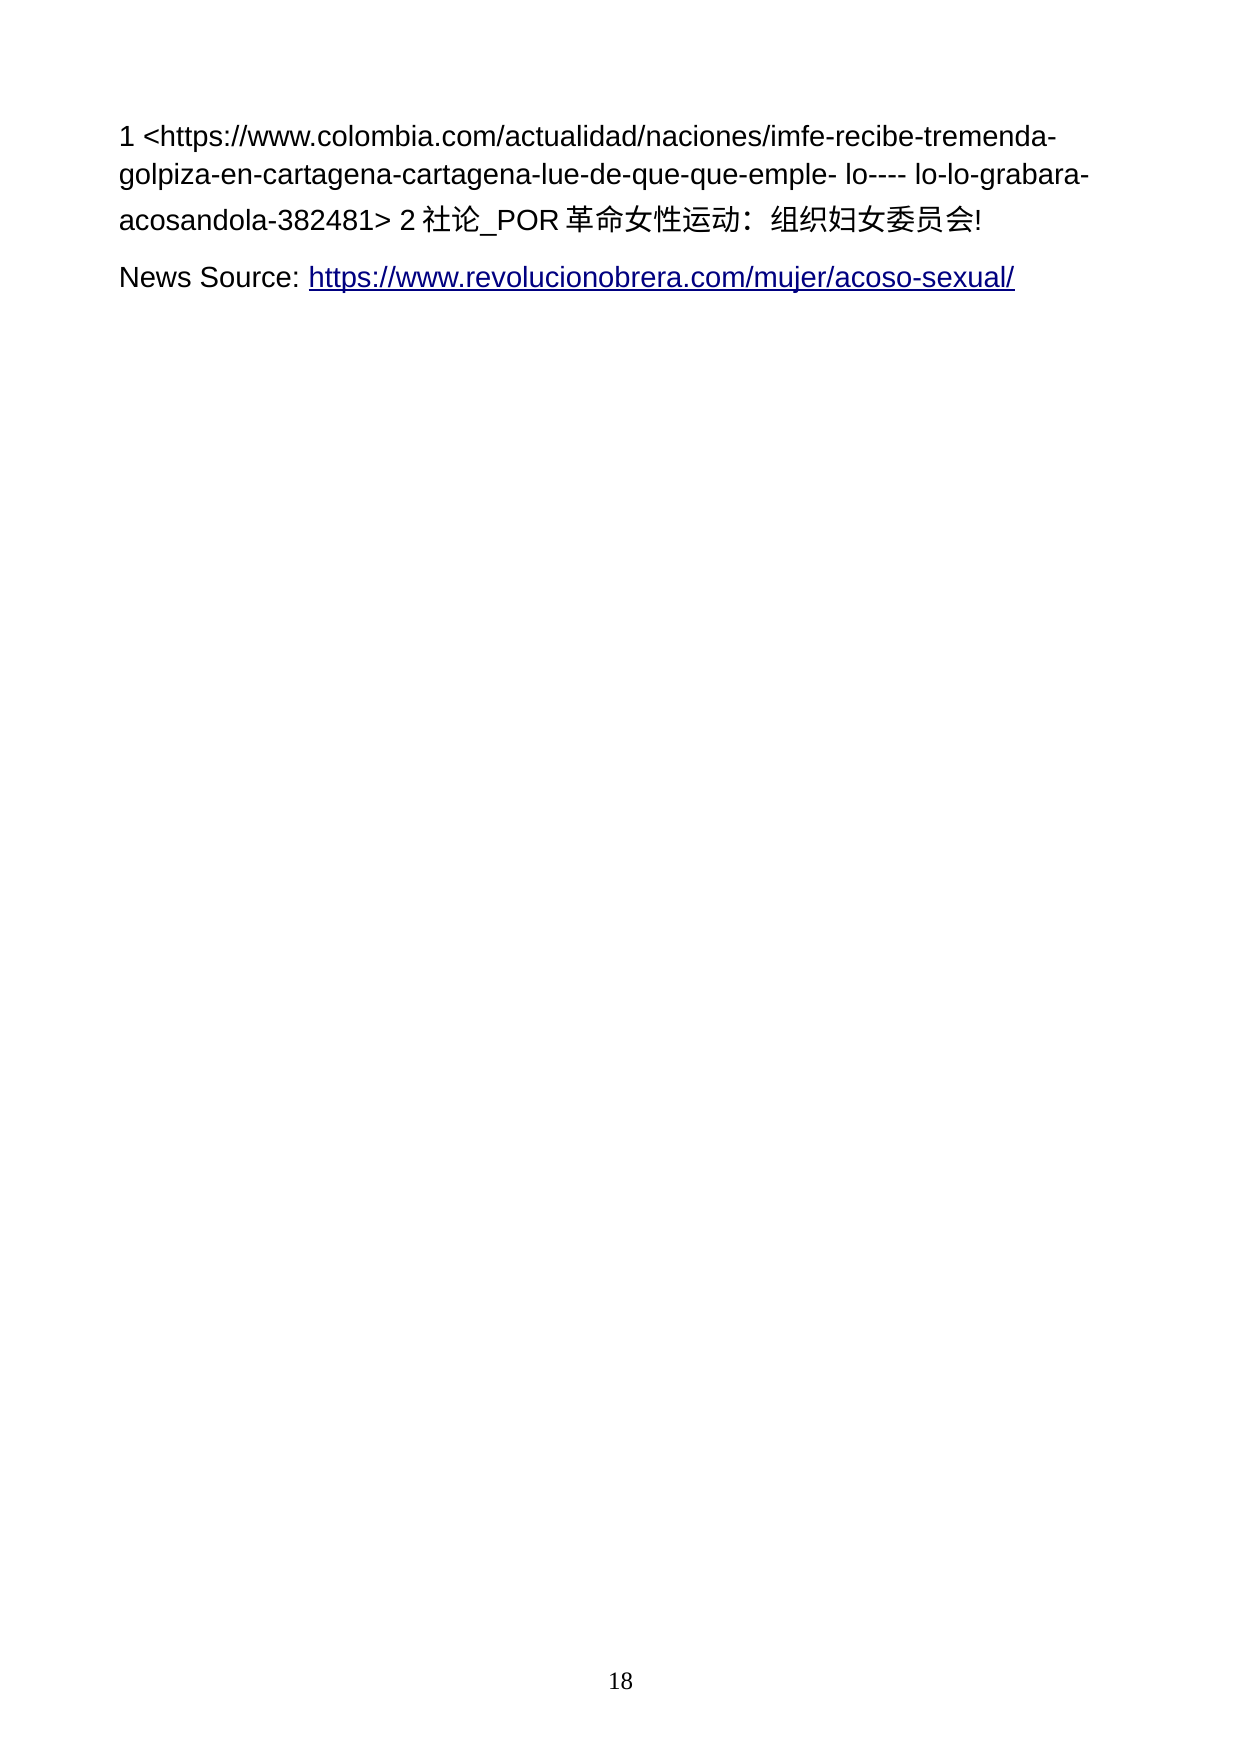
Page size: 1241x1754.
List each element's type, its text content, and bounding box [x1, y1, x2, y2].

text 1 <https://www.colombia.com/actualidad/naciones/imfe-recibe-tremenda-golpiza-en-cartagena-cartagena-lue-de-que-que-emple- lo---- lo-lo-grabara-acosandola-382481> 2社论_POR革命女性运动：组织妇女委员会! [118, 118, 1122, 239]
text News Source: https://www.revolucionobrera.com/mujer/acoso-sexual/ [118, 260, 1122, 293]
